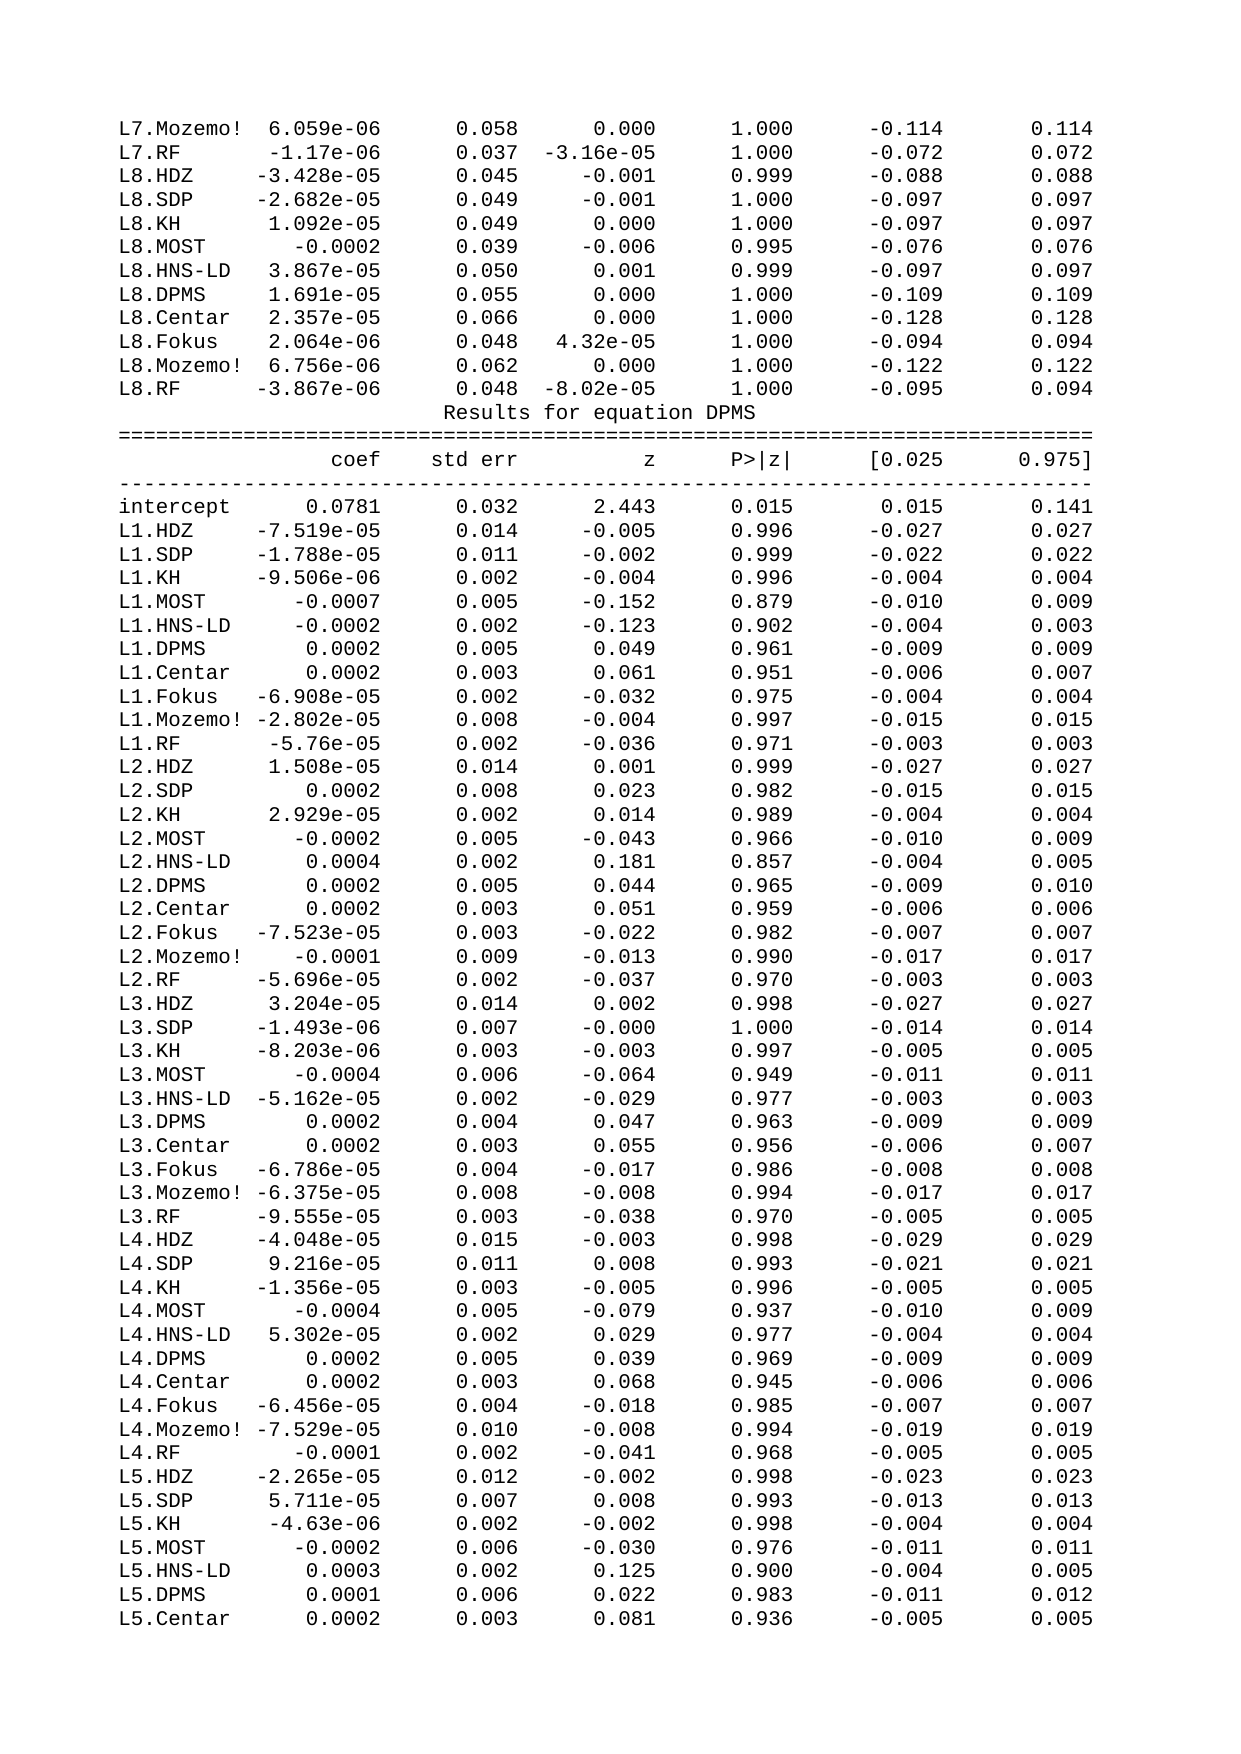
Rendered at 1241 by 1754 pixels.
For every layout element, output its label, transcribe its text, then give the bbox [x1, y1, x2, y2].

text L8.SDP -2.682e-05 0.049 -0.001 1.000 -0.097 0.097 [118, 189, 1122, 213]
text L8.KH 1.092e-05 0.049 0.000 1.000 -0.097 0.097 [118, 213, 1122, 236]
text L2.HDZ 1.508e-05 0.014 0.001 0.999 -0.027 0.027 [118, 757, 1122, 780]
text L1.Fokus -6.908e-05 0.002 -0.032 0.975 -0.004 0.004 [118, 686, 1122, 709]
text L2.DPMS 0.0002 0.005 0.044 0.965 -0.009 0.010 [118, 875, 1122, 898]
text L5.SDP 5.711e-05 0.007 0.008 0.993 -0.013 0.013 [118, 1489, 1122, 1513]
text L8.RF -3.867e-06 0.048 -8.02e-05 1.000 -0.095 0.094 [118, 378, 1122, 402]
text L4.MOST -0.0004 0.005 -0.079 0.937 -0.010 0.009 [118, 1300, 1122, 1324]
text L1.HDZ -7.519e-05 0.014 -0.005 0.996 -0.027 0.027 [118, 520, 1122, 544]
text L4.SDP 9.216e-05 0.011 0.008 0.993 -0.021 0.021 [118, 1253, 1122, 1277]
text L3.RF -9.555e-05 0.003 -0.038 0.970 -0.005 0.005 [118, 1206, 1122, 1229]
text L1.MOST -0.0007 0.005 -0.152 0.879 -0.010 0.009 [118, 591, 1122, 615]
text L2.KH 2.929e-05 0.002 0.014 0.989 -0.004 0.004 [118, 804, 1122, 827]
text L4.Mozemo! -7.529e-05 0.010 -0.008 0.994 -0.019 0.019 [118, 1419, 1122, 1442]
text L4.HNS-LD 5.302e-05 0.002 0.029 0.977 -0.004 0.004 [118, 1324, 1122, 1348]
text L8.Centar 2.357e-05 0.066 0.000 1.000 -0.128 0.128 [118, 307, 1122, 331]
text L5.HDZ -2.265e-05 0.012 -0.002 0.998 -0.023 0.023 [118, 1466, 1122, 1489]
text L4.Centar 0.0002 0.003 0.068 0.945 -0.006 0.006 [118, 1371, 1122, 1395]
text L2.SDP 0.0002 0.008 0.023 0.982 -0.015 0.015 [118, 780, 1122, 804]
text L1.Mozemo! -2.802e-05 0.008 -0.004 0.997 -0.015 0.015 [118, 709, 1122, 733]
text L8.HNS-LD 3.867e-05 0.050 0.001 0.999 -0.097 0.097 [118, 260, 1122, 284]
text L5.MOST -0.0002 0.006 -0.030 0.976 -0.011 0.011 [118, 1537, 1122, 1561]
text L1.Centar 0.0002 0.003 0.061 0.951 -0.006 0.007 [118, 662, 1122, 686]
text L7.Mozemo! 6.059e-06 0.058 0.000 1.000 -0.114 0.114 [118, 118, 1122, 142]
text L8.Fokus 2.064e-06 0.048 4.32e-05 1.000 -0.094 0.094 [118, 331, 1122, 354]
text Results for equation DPMS [118, 402, 1122, 426]
text L8.MOST -0.0002 0.039 -0.006 0.995 -0.076 0.076 [118, 236, 1122, 260]
text L5.KH -4.63e-06 0.002 -0.002 0.998 -0.004 0.004 [118, 1513, 1122, 1537]
text ------------------------------------------------------------------------------ [118, 473, 1122, 496]
text L3.Centar 0.0002 0.003 0.055 0.956 -0.006 0.007 [118, 1135, 1122, 1158]
text L8.HDZ -3.428e-05 0.045 -0.001 0.999 -0.088 0.088 [118, 165, 1122, 189]
text L4.RF -0.0001 0.002 -0.041 0.968 -0.005 0.005 [118, 1442, 1122, 1466]
text L5.HNS-LD 0.0003 0.002 0.125 0.900 -0.004 0.005 [118, 1561, 1122, 1584]
text L8.Mozemo! 6.756e-06 0.062 0.000 1.000 -0.122 0.122 [118, 354, 1122, 378]
text L4.Fokus -6.456e-05 0.004 -0.018 0.985 -0.007 0.007 [118, 1395, 1122, 1419]
text L1.RF -5.76e-05 0.002 -0.036 0.971 -0.003 0.003 [118, 733, 1122, 757]
text L5.DPMS 0.0001 0.006 0.022 0.983 -0.011 0.012 [118, 1584, 1122, 1608]
text L7.RF -1.17e-06 0.037 -3.16e-05 1.000 -0.072 0.072 [118, 142, 1122, 165]
text intercept 0.0781 0.032 2.443 0.015 0.015 0.141 [118, 496, 1122, 520]
text L2.Mozemo! -0.0001 0.009 -0.013 0.990 -0.017 0.017 [118, 946, 1122, 969]
text L1.HNS-LD -0.0002 0.002 -0.123 0.902 -0.004 0.003 [118, 615, 1122, 638]
text L1.SDP -1.788e-05 0.011 -0.002 0.999 -0.022 0.022 [118, 544, 1122, 567]
text L2.Centar 0.0002 0.003 0.051 0.959 -0.006 0.006 [118, 898, 1122, 922]
text L3.MOST -0.0004 0.006 -0.064 0.949 -0.011 0.011 [118, 1064, 1122, 1088]
text coef std err z P>|z| [0.025 0.975] [118, 449, 1122, 473]
text L1.DPMS 0.0002 0.005 0.049 0.961 -0.009 0.009 [118, 638, 1122, 662]
text L4.DPMS 0.0002 0.005 0.039 0.969 -0.009 0.009 [118, 1348, 1122, 1371]
text L2.HNS-LD 0.0004 0.002 0.181 0.857 -0.004 0.005 [118, 851, 1122, 875]
text L4.KH -1.356e-05 0.003 -0.005 0.996 -0.005 0.005 [118, 1277, 1122, 1300]
text L3.Mozemo! -6.375e-05 0.008 -0.008 0.994 -0.017 0.017 [118, 1182, 1122, 1206]
text ============================================================================== [118, 426, 1122, 449]
text L3.HNS-LD -5.162e-05 0.002 -0.029 0.977 -0.003 0.003 [118, 1088, 1122, 1111]
text L3.HDZ 3.204e-05 0.014 0.002 0.998 -0.027 0.027 [118, 993, 1122, 1017]
text L2.MOST -0.0002 0.005 -0.043 0.966 -0.010 0.009 [118, 827, 1122, 851]
text L8.DPMS 1.691e-05 0.055 0.000 1.000 -0.109 0.109 [118, 284, 1122, 307]
text L3.KH -8.203e-06 0.003 -0.003 0.997 -0.005 0.005 [118, 1040, 1122, 1064]
text L5.Centar 0.0002 0.003 0.081 0.936 -0.005 0.005 [118, 1608, 1122, 1631]
text L3.Fokus -6.786e-05 0.004 -0.017 0.986 -0.008 0.008 [118, 1158, 1122, 1182]
text L3.DPMS 0.0002 0.004 0.047 0.963 -0.009 0.009 [118, 1111, 1122, 1135]
text L1.KH -9.506e-06 0.002 -0.004 0.996 -0.004 0.004 [118, 567, 1122, 591]
text L2.RF -5.696e-05 0.002 -0.037 0.970 -0.003 0.003 [118, 969, 1122, 993]
text L2.Fokus -7.523e-05 0.003 -0.022 0.982 -0.007 0.007 [118, 922, 1122, 946]
text L4.HDZ -4.048e-05 0.015 -0.003 0.998 -0.029 0.029 [118, 1229, 1122, 1253]
text L3.SDP -1.493e-06 0.007 -0.000 1.000 -0.014 0.014 [118, 1017, 1122, 1040]
